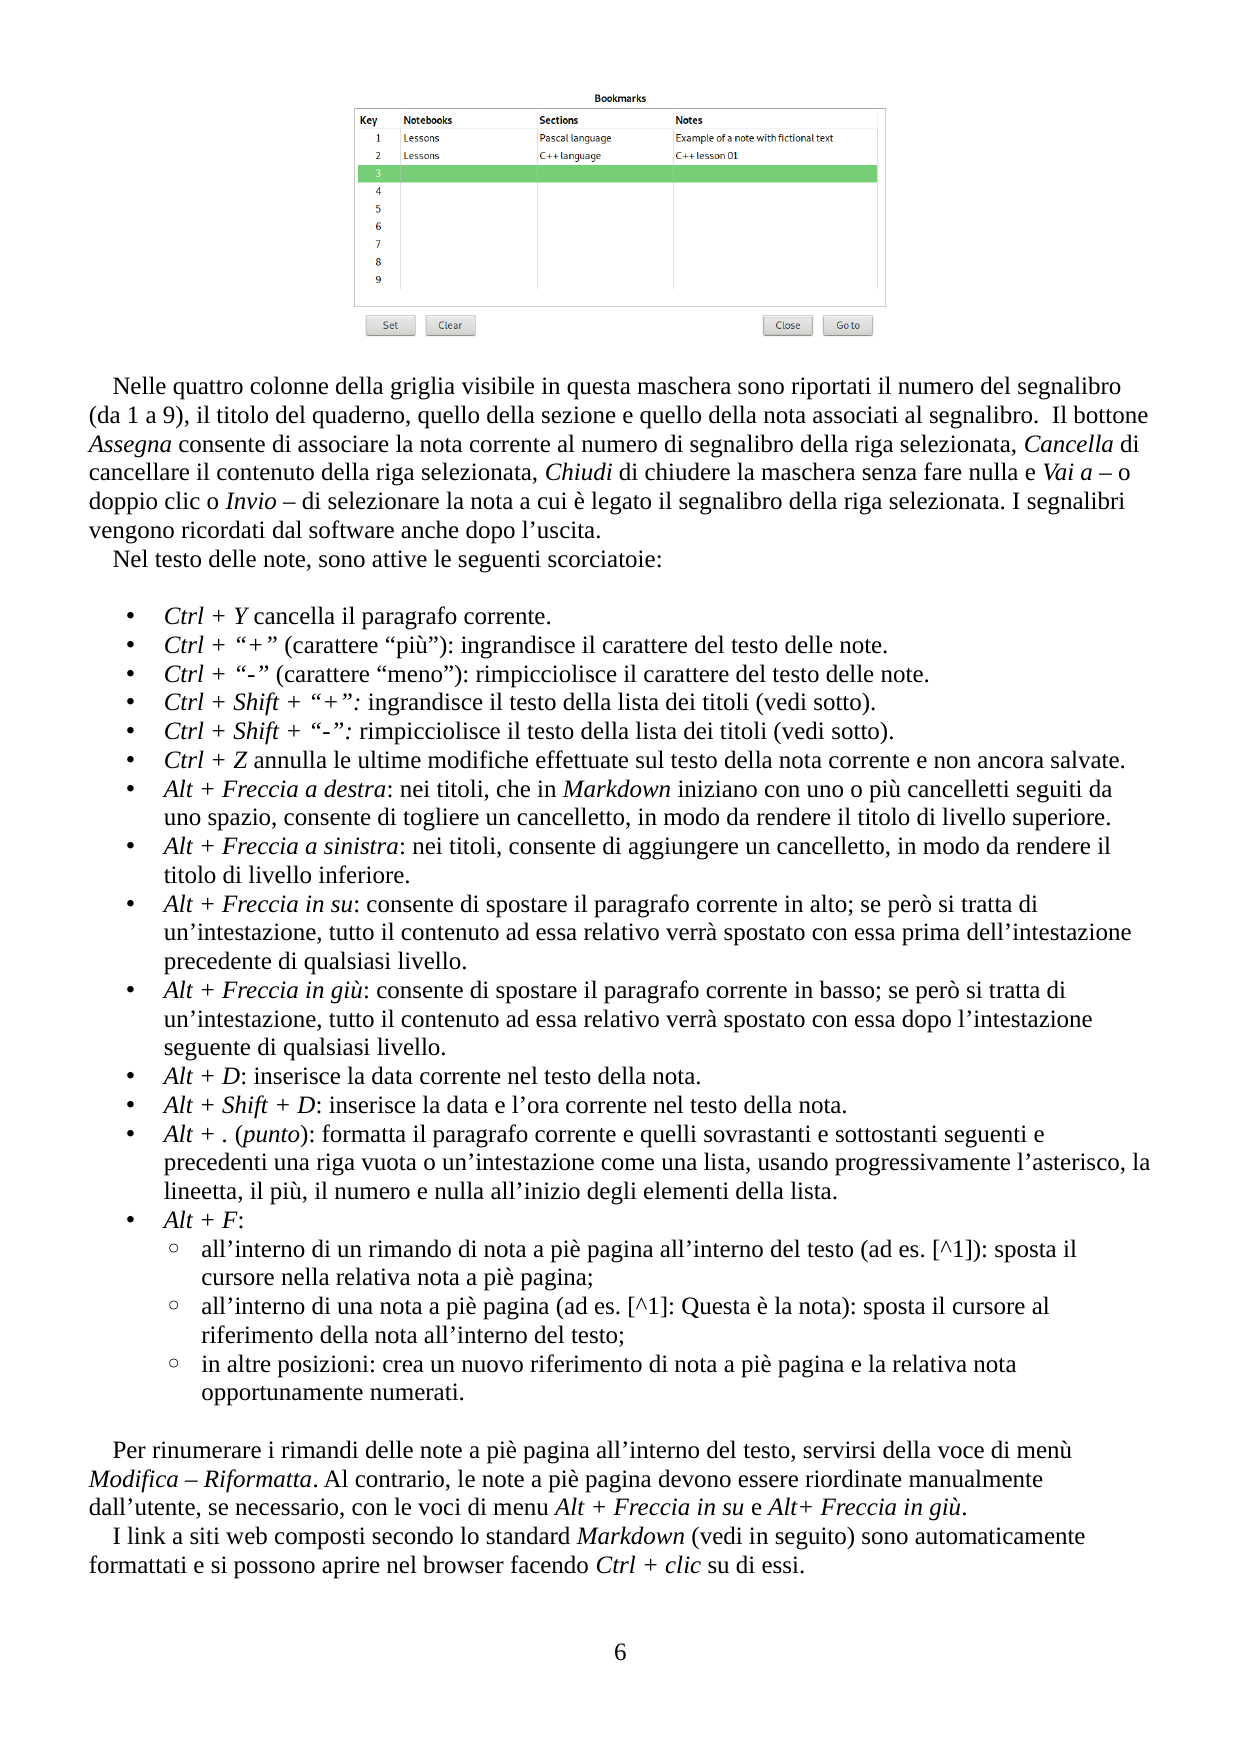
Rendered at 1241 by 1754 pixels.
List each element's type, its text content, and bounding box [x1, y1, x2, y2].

list Alt + Freccia a sinistra: nei titoli, consente di aggiungere un cancelletto, in modo da rendere il titolo di livello inferiore. [126, 831, 1152, 889]
list Alt + F: [126, 1205, 1152, 1234]
list Ctrl + Shift + “+”: ingrandisce il testo della lista dei titoli (vedi sotto). [126, 687, 1152, 716]
list Alt + Freccia a destra: nei titoli, che in Markdown iniziano con uno o più cancelletti seguiti da uno spazio, consente di togliere un cancelletto, in modo da rendere il titolo di livello superiore. [126, 774, 1152, 831]
list Ctrl + “+” (carattere “più”): ingrandisce il carattere del testo delle note. [126, 630, 1152, 659]
list Ctrl + Shift + “-”: rimpicciolisce il testo della lista dei titoli (vedi sotto). [126, 716, 1152, 745]
text Nel testo delle note, sono attive le seguenti scorciatoie: [88, 544, 1152, 572]
list Alt + Freccia in su: consente di spostare il paragrafo corrente in alto; se però si tratta di un’intestazione, tutto il contenuto ad essa relativo verrà spostato con essa prima dell’intestazione precedente di qualsiasi livello. [126, 889, 1152, 975]
text Nelle quattro colonne della griglia visibile in questa maschera sono riportati il numero del segnalibro (da 1 a 9), il titolo del quaderno, quello della sezione e quello della nota associati al segnalibro. Il bottone Assegna consente di associare la nota corrente al numero di segnalibro della riga selezionata, Cancella di cancellare il contenuto della riga selezionata, Chiudi di chiudere la maschera senza fare nulla e Vai a – o doppio clic o Invio – di selezionare la nota a cui è legato il segnalibro della riga selezionata. I segnalibri vengono ricordati dal software anche dopo l’uscita. [88, 371, 1152, 544]
list Alt + . (punto): formatta il paragrafo corrente e quelli sovrastanti e sottostanti seguenti e precedenti una riga vuota o un’intestazione come una lista, usando progressivamente l’asterisco, la lineetta, il più, il numero e nulla all’inizio degli elementi della lista. [126, 1119, 1152, 1205]
picture [354, 88, 886, 343]
list Ctrl + “-” (carattere “meno”): rimpicciolisce il carattere del testo delle note. [126, 659, 1152, 687]
list Alt + D: inserisce la data corrente nel testo della nota. [126, 1061, 1152, 1090]
list Alt + Freccia in giù: consente di spostare il paragrafo corrente in basso; se però si tratta di un’intestazione, tutto il contenuto ad essa relativo verrà spostato con essa dopo l’intestazione seguente di qualsiasi livello. [126, 975, 1152, 1061]
list all’interno di una nota a piè pagina (ad es. [^1]: Questa è la nota): sposta il cursore al riferimento della nota all’interno del testo; [163, 1291, 1152, 1349]
list Ctrl + Y cancella il paragrafo corrente. [126, 601, 1152, 630]
list all’interno di un rimando di nota a piè pagina all’interno del testo (ad es. [^1]): sposta il cursore nella relativa nota a piè pagina; [163, 1234, 1152, 1291]
list in altre posizioni: crea un nuovo riferimento di nota a piè pagina e la relativa nota opportunamente numerati. [163, 1349, 1152, 1406]
text Per rinumerare i rimandi delle note a piè pagina all’interno del testo, servirsi della voce di menù Modifica – Riformatta. Al contrario, le note a piè pagina devono essere riordinate manualmente dall’utente, se necessario, con le voci di menu Alt + Freccia in su e Alt+ Freccia in giù. [88, 1435, 1152, 1521]
text I link a siti web composti secondo lo standard Markdown (vedi in seguito) sono automaticamente formattati e si possono aprire nel browser facendo Ctrl + clic su di essi. [88, 1521, 1152, 1579]
list Alt + Shift + D: inserisce la data e l’ora corrente nel testo della nota. [126, 1090, 1152, 1119]
list Ctrl + Z annulla le ultime modifiche effettuate sul testo della nota corrente e non ancora salvate. [126, 745, 1152, 774]
